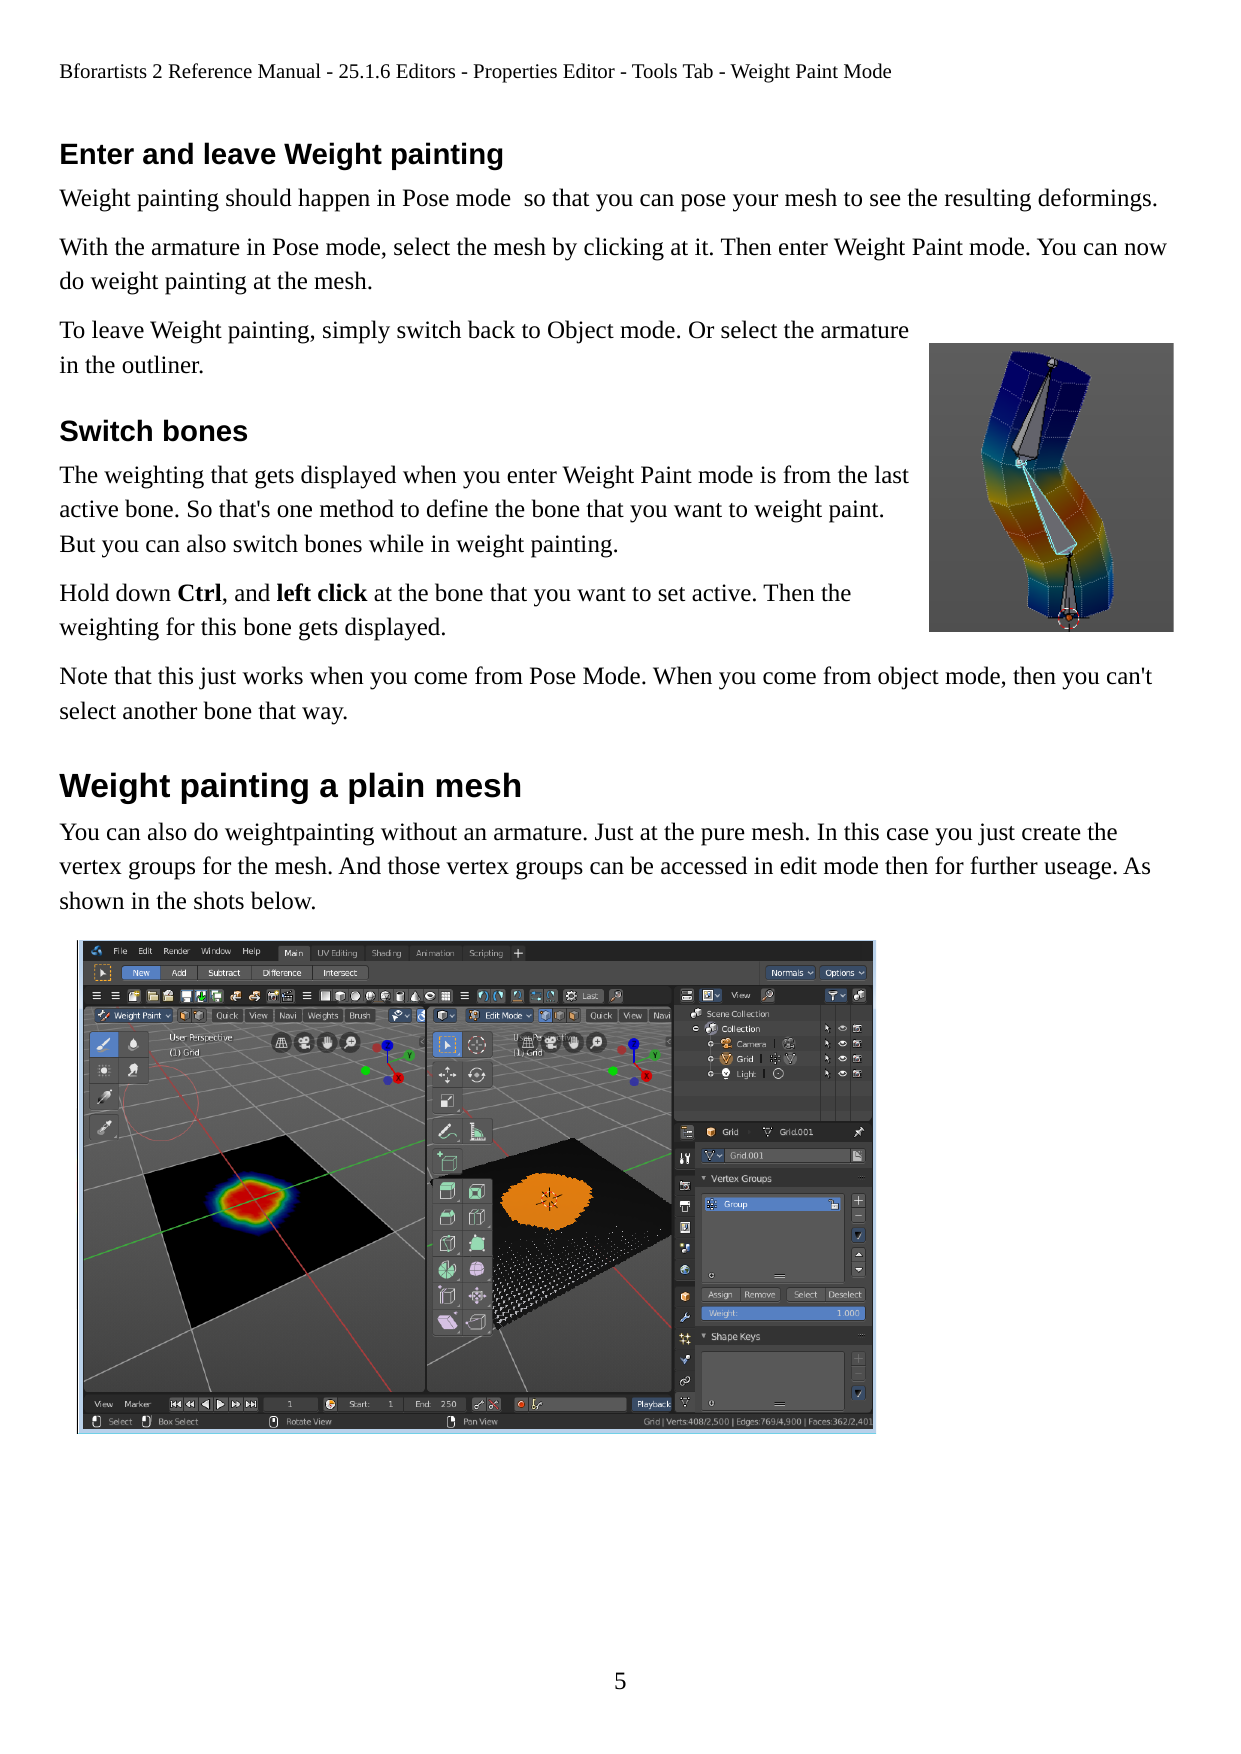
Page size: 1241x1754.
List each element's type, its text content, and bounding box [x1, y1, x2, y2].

text Weight painting should happen in Pose mode so that you can pose your mesh to see the resulting deformings. [59, 183, 1181, 212]
text You can also do weightpainting without an armature. Just at the pure mesh. In this case you just create the vertex groups for the mesh. And those vertex groups can be accessed in edit mode then for further useage. As shown in the shots below. [59, 817, 1181, 915]
subtitle Switch bones [59, 414, 929, 447]
text The weighting that gets displayed when you enter Weight Paint mode is from the last active bone. So that's one method to define the bone that you want to weight paint. But you can also switch bones while in weight painting. [59, 460, 929, 558]
text Hold down Ctrl, and left click at the bone that you want to set active. Then the weighting for this bone gets displayed. [59, 578, 1181, 641]
subtitle Weight painting a plain mesh [59, 766, 1181, 804]
picture [929, 343, 1174, 632]
text Note that this just works when you come from Pose Mode. When you come from object mode, then you can't select another bone that way. [59, 661, 1181, 725]
picture [76, 940, 877, 1434]
text With the armature in Pose mode, select the mesh by clicking at it. Then enter Weight Paint mode. You can now do weight painting at the mesh. [59, 232, 1181, 295]
subtitle Enter and leave Weight painting [59, 137, 1181, 170]
text To leave Weight painting, simply switch back to Object mode. Or select the armature in the outliner. [59, 316, 1181, 379]
